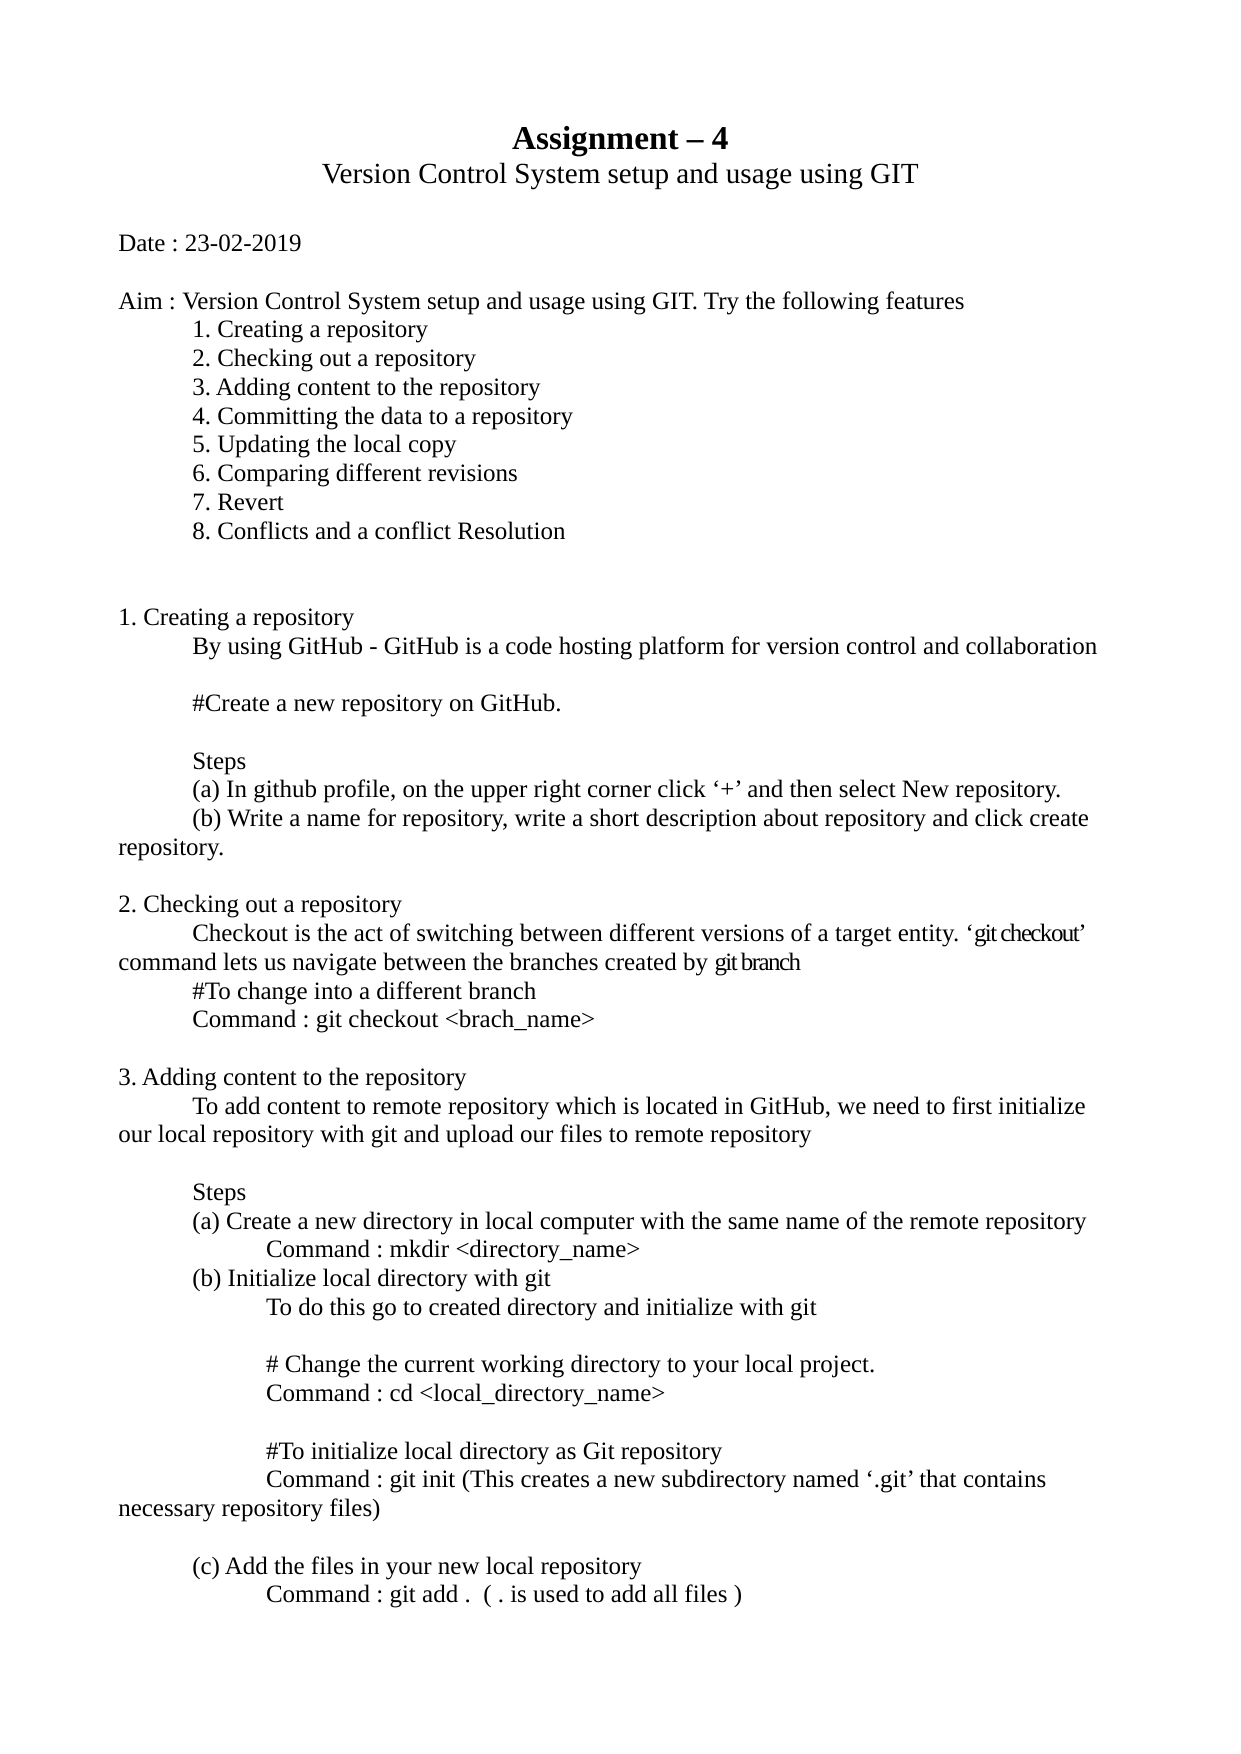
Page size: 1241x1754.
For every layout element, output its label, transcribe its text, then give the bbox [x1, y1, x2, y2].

text Command : git checkout <brach_name> [118, 1004, 1122, 1033]
text Aim : Version Control System setup and usage using GIT. Try the following features [118, 286, 1122, 314]
text Assignment – 4 [118, 118, 1122, 156]
text #To change into a different branch [118, 976, 1122, 1004]
text Command : mkdir <directory_name> [118, 1234, 1122, 1263]
text 3. Adding content to the repository [118, 1062, 1122, 1091]
text (a) In github profile, on the upper right corner click ‘+’ and then select New repository. [118, 774, 1122, 803]
text Version Control System setup and usage using GIT [118, 156, 1122, 190]
text 1. Creating a repository [118, 602, 1122, 631]
text (c) Add the files in your new local repository [118, 1551, 1122, 1579]
text Steps [118, 746, 1122, 774]
text Command : git init (This creates a new subdirectory named ‘.git’ that contains necessary repository files) [118, 1464, 1122, 1522]
text Checkout is the act of switching between different versions of a target entity. ‘git checkout’ command lets us navigate between the branches created by git branch [118, 918, 1122, 976]
text By using GitHub - GitHub is a code hosting platform for version control and collaboration [118, 631, 1122, 659]
text (b) Write a name for repository, write a short description about repository and click create repository. [118, 803, 1122, 861]
text (b) Initialize local directory with git [118, 1263, 1122, 1292]
text To add content to remote repository which is located in GitHub, we need to first initialize our local repository with git and upload our files to remote repository [118, 1091, 1122, 1148]
text (a) Create a new directory in local computer with the same name of the remote repository [118, 1206, 1122, 1234]
text Command : git add . ( . is used to add all files ) [118, 1579, 1122, 1608]
text To do this go to created directory and initialize with git [118, 1292, 1122, 1321]
text Command : cd <local_directory_name> [118, 1378, 1122, 1407]
text Steps [118, 1177, 1122, 1206]
text 1. Creating a repository 2. Checking out a repository 3. Adding content to the repository 4. Committing the data to a repository 5. Updating the local copy 6. Comparing different revisions 7. Revert 8. Conflicts and a conflict Resolution [118, 314, 1122, 544]
text #To initialize local directory as Git repository [118, 1436, 1122, 1464]
text # Change the current working directory to your local project. [118, 1349, 1122, 1378]
text #Create a new repository on GitHub. [118, 688, 1122, 717]
text 2. Checking out a repository [118, 889, 1122, 918]
text Date : 23-02-2019 [118, 228, 1122, 257]
